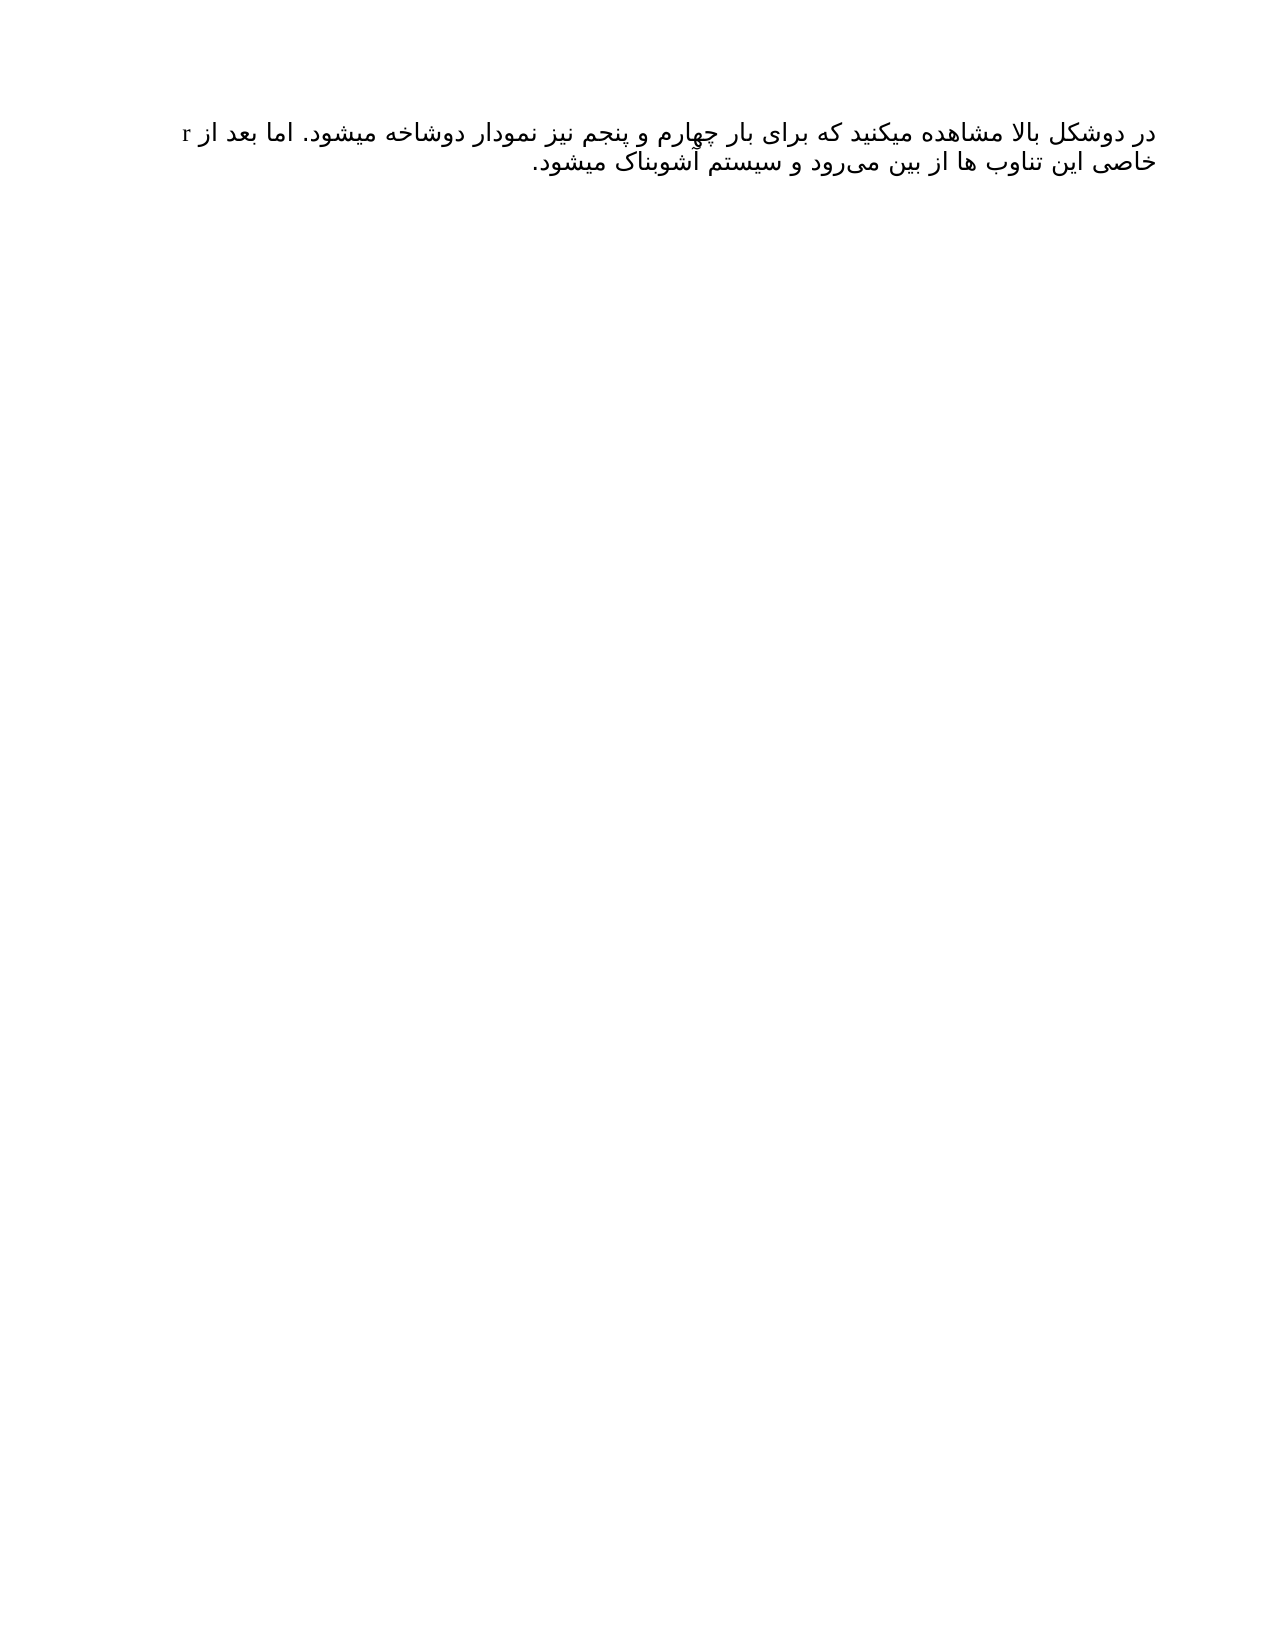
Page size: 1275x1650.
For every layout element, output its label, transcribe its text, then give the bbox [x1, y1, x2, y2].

text در دوشکل بالا مشاهده میکنید که برای بار چهارم و پنجم نیز نمودار دوشاخه میشود. اما بعد از r خاصی این تناوب ها از بین می‌رود و سیستم آشوبناک میشود. [118, 118, 1157, 177]
